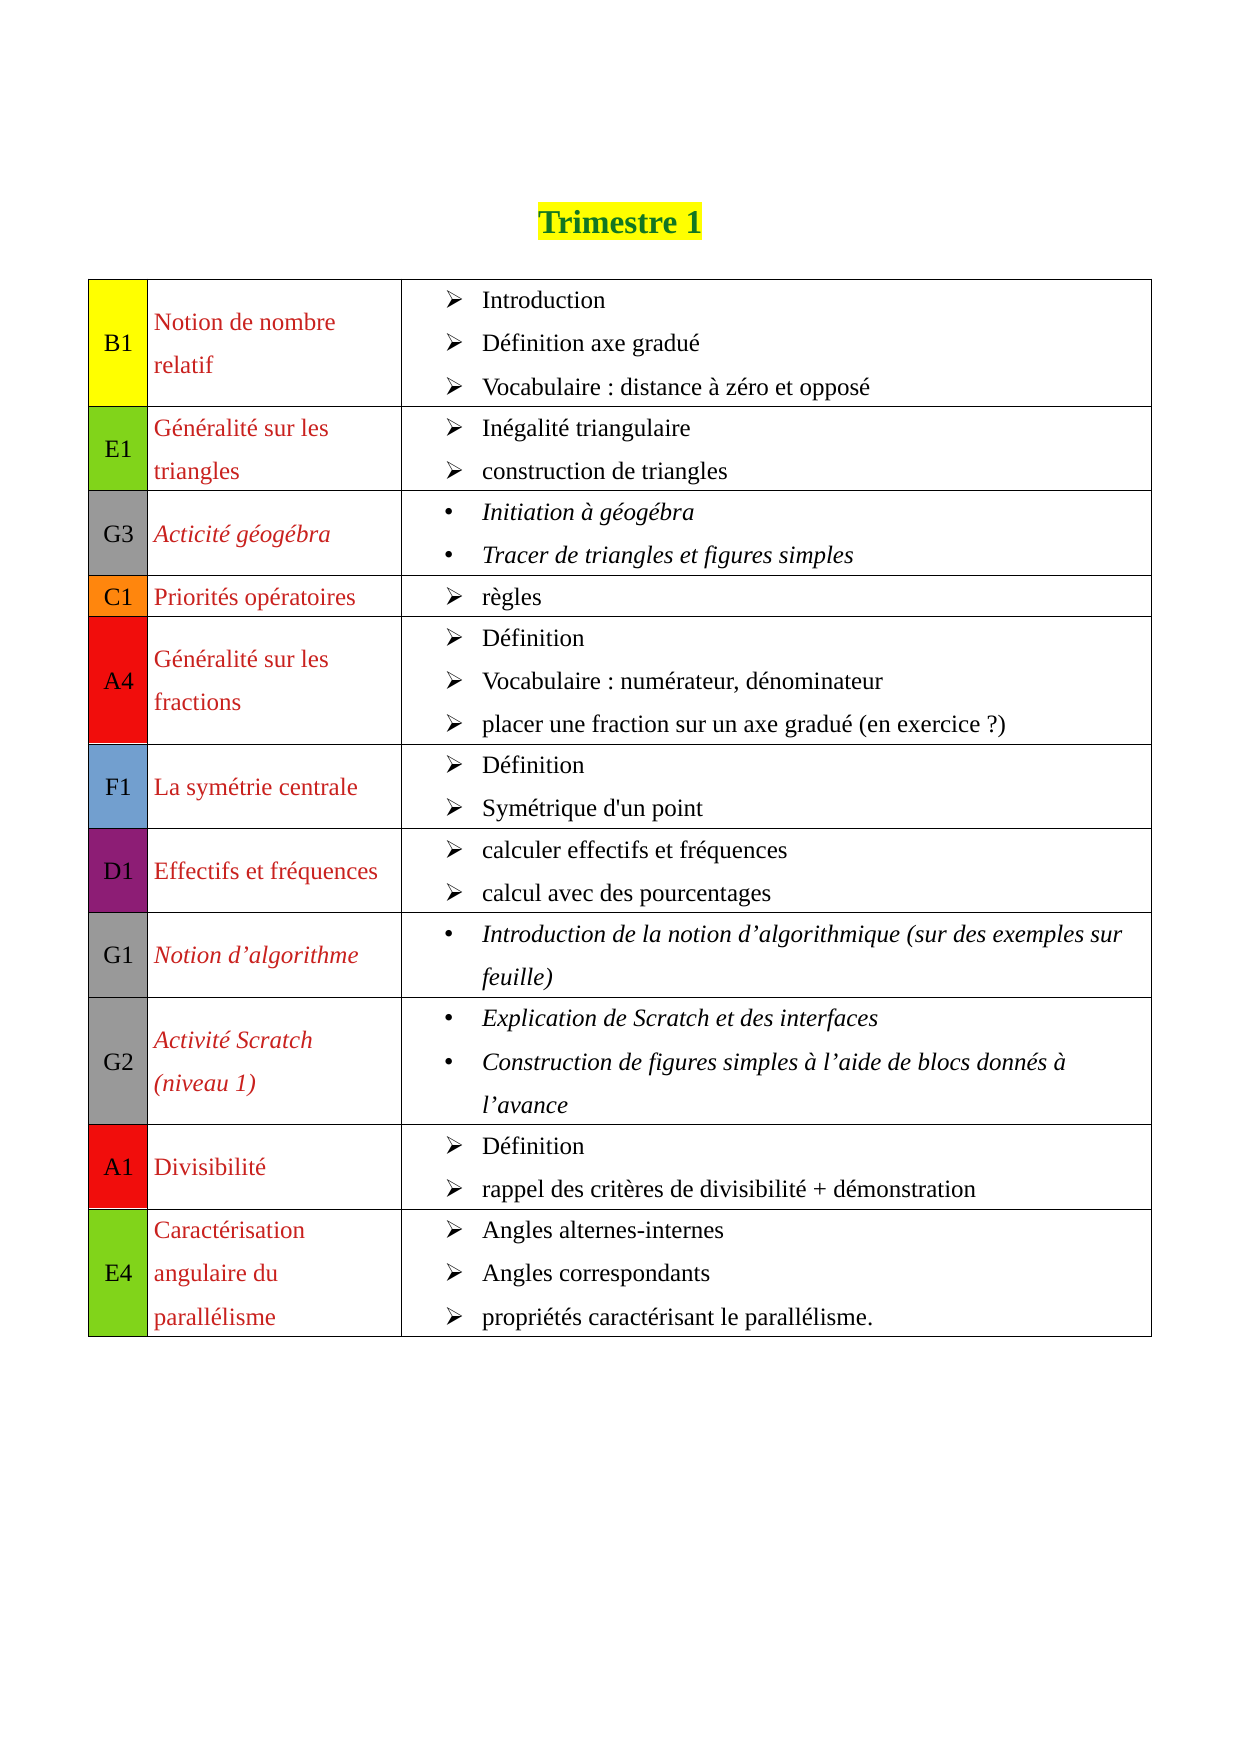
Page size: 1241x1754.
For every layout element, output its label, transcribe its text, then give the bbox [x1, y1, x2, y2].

table_header Introduction Définition axe gradué Vocabulaire : distance à zéro et opposé [402, 280, 1151, 406]
table_cell calculer effectifs et fréquences calcul avec des pourcentages [402, 829, 1151, 912]
table_cell Généralité sur les fractions [148, 617, 401, 743]
table_cell Activité Scratch (niveau 1) [148, 998, 401, 1124]
table_cell F1 [89, 745, 147, 828]
table_cell C1 [89, 576, 147, 616]
table_cell Priorités opératoires [148, 576, 401, 616]
table_cell Définition Vocabulaire : numérateur, dénominateur placer une fraction sur un axe gradué (en exercice ?) [402, 617, 1151, 743]
table_header B1 [89, 280, 147, 406]
table_cell Effectifs et fréquences [148, 829, 401, 912]
table_cell G3 [89, 491, 147, 575]
table_cell Introduction de la notion d’algorithmique (sur des exemples sur feuille) [402, 913, 1151, 997]
table_cell E4 [89, 1210, 147, 1336]
table_cell Notion d’algorithme [148, 913, 401, 997]
table_cell règles [402, 576, 1151, 616]
table_cell Divisibilité [148, 1125, 401, 1208]
table_cell D1 [89, 829, 147, 912]
table_cell La symétrie centrale [148, 745, 401, 828]
table_cell Définition Symétrique d'un point [402, 745, 1151, 828]
table_cell Inégalité triangulaire construction de triangles [402, 407, 1151, 490]
table_cell Caractérisation angulaire du parallélisme [148, 1210, 401, 1336]
table_cell Explication de Scratch et des interfaces Construction de figures simples à l’aide de blocs donnés à l’avance [402, 998, 1151, 1124]
table_cell E1 [89, 407, 147, 490]
table_cell Angles alternes-internes Angles correspondants propriétés caractérisant le parallélisme. [402, 1210, 1151, 1336]
table_cell G1 [89, 913, 147, 997]
table_cell Généralité sur les triangles [148, 407, 401, 490]
table_cell Définition rappel des critères de divisibilité + démonstration [402, 1125, 1151, 1208]
table_cell G2 [89, 998, 147, 1124]
table_cell A4 [89, 617, 147, 743]
table_cell A1 [89, 1125, 147, 1208]
table_header Notion de nombre relatif [148, 280, 401, 406]
table_cell Initiation à géogébra Tracer de triangles et figures simples [402, 491, 1151, 575]
table_cell Acticité géogébra [148, 491, 401, 575]
text Trimestre 1 [88, 202, 1152, 240]
